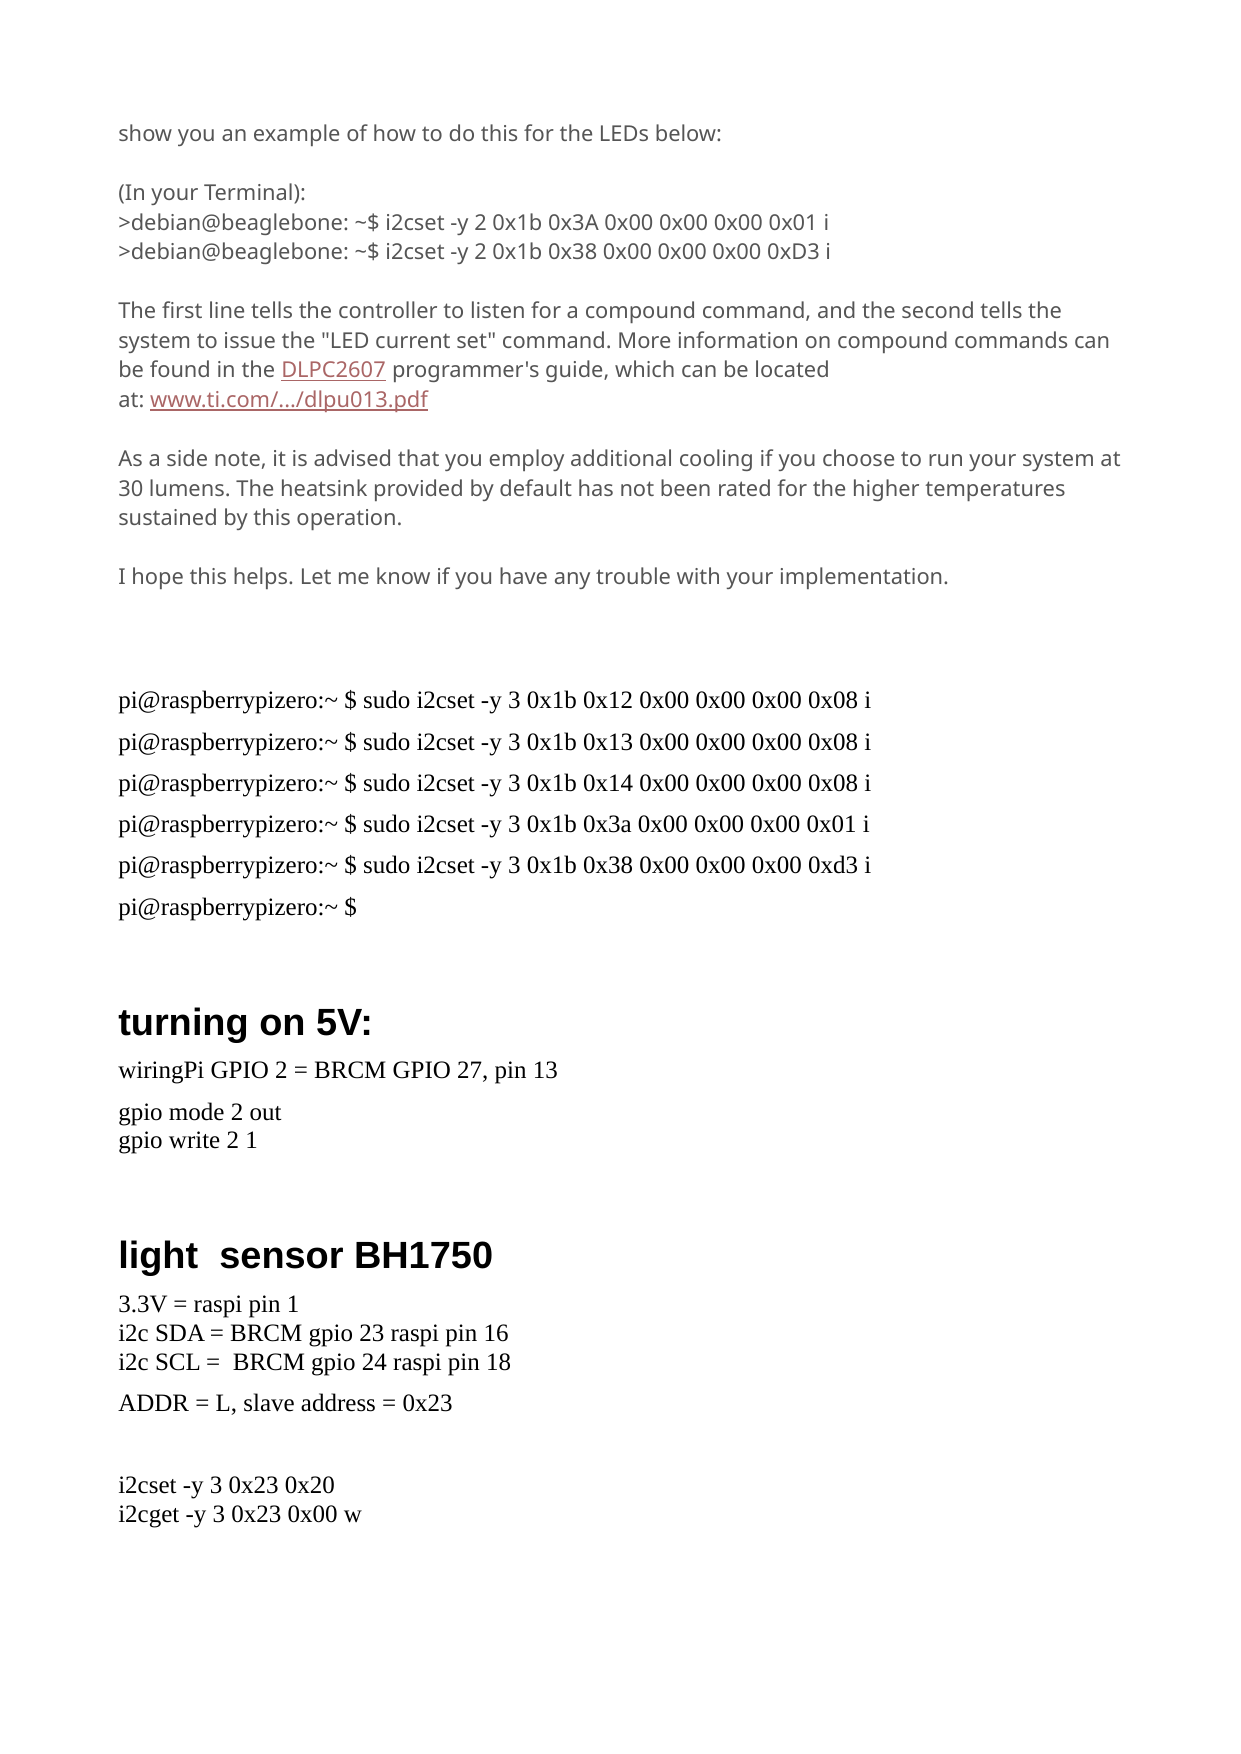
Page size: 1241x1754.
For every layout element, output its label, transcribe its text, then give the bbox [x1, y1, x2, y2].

text pi@raspberrypizero:~ $ sudo i2cset -y 3 0x1b 0x3a 0x00 0x00 0x00 0x01 i [118, 809, 1122, 838]
text pi@raspberrypizero:~ $ sudo i2cset -y 3 0x1b 0x13 0x00 0x00 0x00 0x08 i [118, 727, 1122, 756]
text i2cset -y 3 0x23 0x20 i2cget -y 3 0x23 0x00 w [118, 1470, 1122, 1528]
text wiringPi GPIO 2 = BRCM GPIO 27, pin 13 [118, 1056, 1122, 1084]
text 3.3V = raspi pin 1 i2c SDA = BRCM gpio 23 raspi pin 16 i2c SCL = BRCM gpio 24 raspi pin 18 [118, 1289, 1122, 1375]
text pi@raspberrypizero:~ $ sudo i2cset -y 3 0x1b 0x14 0x00 0x00 0x00 0x08 i [118, 768, 1122, 797]
text pi@raspberrypizero:~ $ [118, 892, 1122, 921]
text ADDR = L, slave address = 0x23 [118, 1388, 1122, 1417]
subtitle turning on 5V: [118, 999, 1122, 1043]
text gpio mode 2 out gpio write 2 1 [118, 1097, 1122, 1154]
subtitle light sensor BH1750 [118, 1233, 1122, 1277]
text pi@raspberrypizero:~ $ sudo i2cset -y 3 0x1b 0x12 0x00 0x00 0x00 0x08 i [118, 686, 1122, 714]
text pi@raspberrypizero:~ $ sudo i2cset -y 3 0x1b 0x38 0x00 0x00 0x00 0xd3 i [118, 851, 1122, 879]
text show you an example of how to do this for the LEDs below: (In your Terminal): >debian@beaglebone: ~$ i2cset -y 2 0x1b 0x3A 0x00 0x00 0x00 0x01 i >debian@beaglebone: ~$ i2cset -y 2 0x1b 0x38 0x00 0x00 0x00 0xD3 i The first line tells the controller to listen for a compound command, and the second tells the system to issue the "LED current set" command. More information on compound commands can be found in the DLPC2607 programmer's guide, which can be located at: www.ti.com/.../dlpu013.pdf As a side note, it is advised that you employ additional cooling if you choose to run your system at 30 lumens. The heatsink provided by default has not been rated for the higher temperatures sustained by this operation. I hope this helps. Let me know if you have any trouble with your implementation. [118, 118, 1122, 591]
